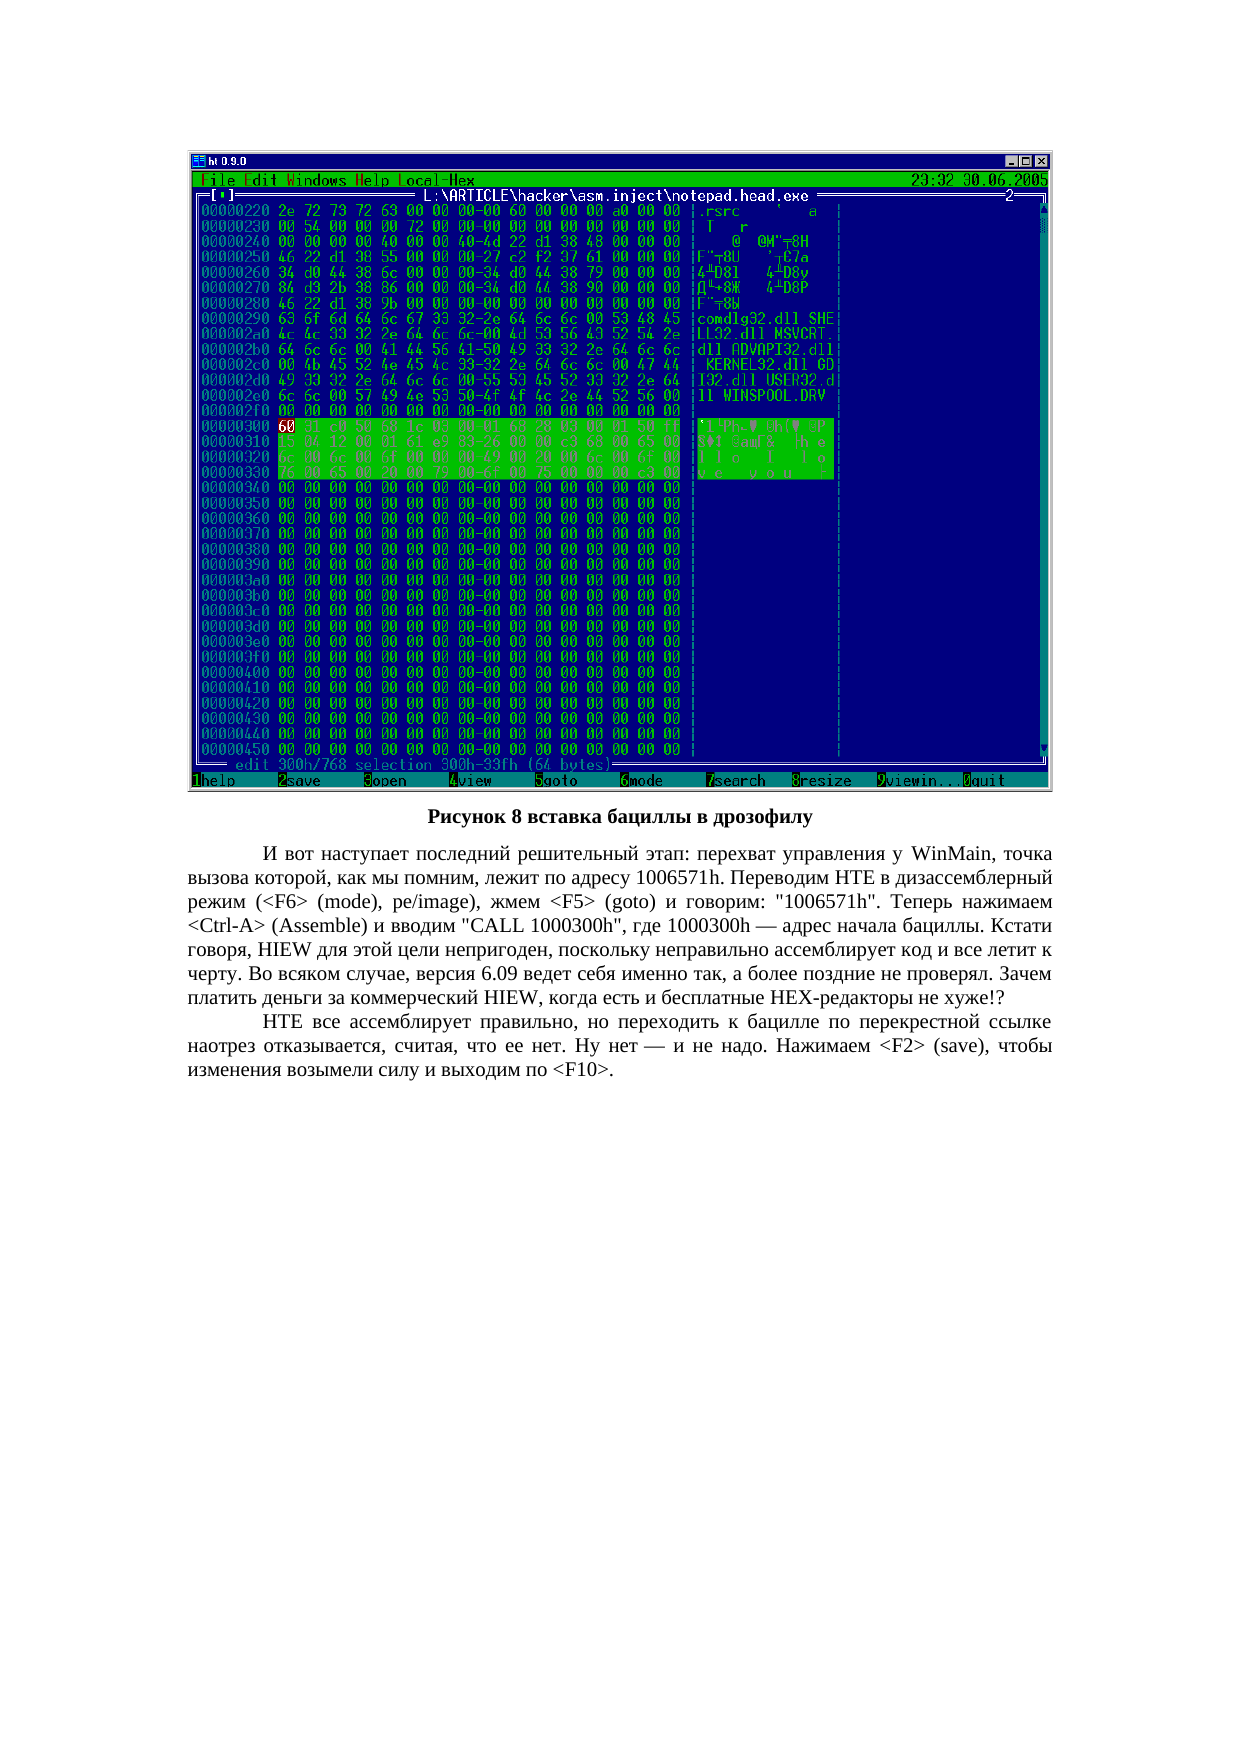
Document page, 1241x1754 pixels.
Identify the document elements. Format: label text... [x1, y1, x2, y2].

picture [187, 150, 1053, 792]
text HTE все ассемблирует правильно, но переходить к бацилле по перекрестной ссылке наотрез отказывается, считая, что ее нет. Ну нет — и не надо. Нажимаем <F2> (save), чтобы изменения возымели силу и выходим по <F10>. [187, 1009, 1053, 1081]
text И вот наступает последний решительный этап: перехват управления у WinMain, точка вызова которой, как мы помним, лежит по адресу 1006571h. Переводим HTE в дизассемблерный режим (<F6> (mode), pe/image), жмем <F5> (goto) и говорим: "1006571h". Теперь нажимаем <Ctrl-A> (Assemble) и вводим "CALL 1000300h", где 1000300h — адрес начала бациллы. Кстати говоря, HIEW для этой цели непригоден, поскольку неправильно ассемблирует код и все летит к черту. Во всяком случае, версия 6.09 ведет себя именно так, а более поздние не проверял. Зачем платить деньги за коммерческий HIEW, когда есть и бесплатные HEX-редакторы не хуже!? [187, 841, 1053, 1009]
text Рисунок 8 вставка бациллы в дрозофилу [187, 804, 1053, 828]
